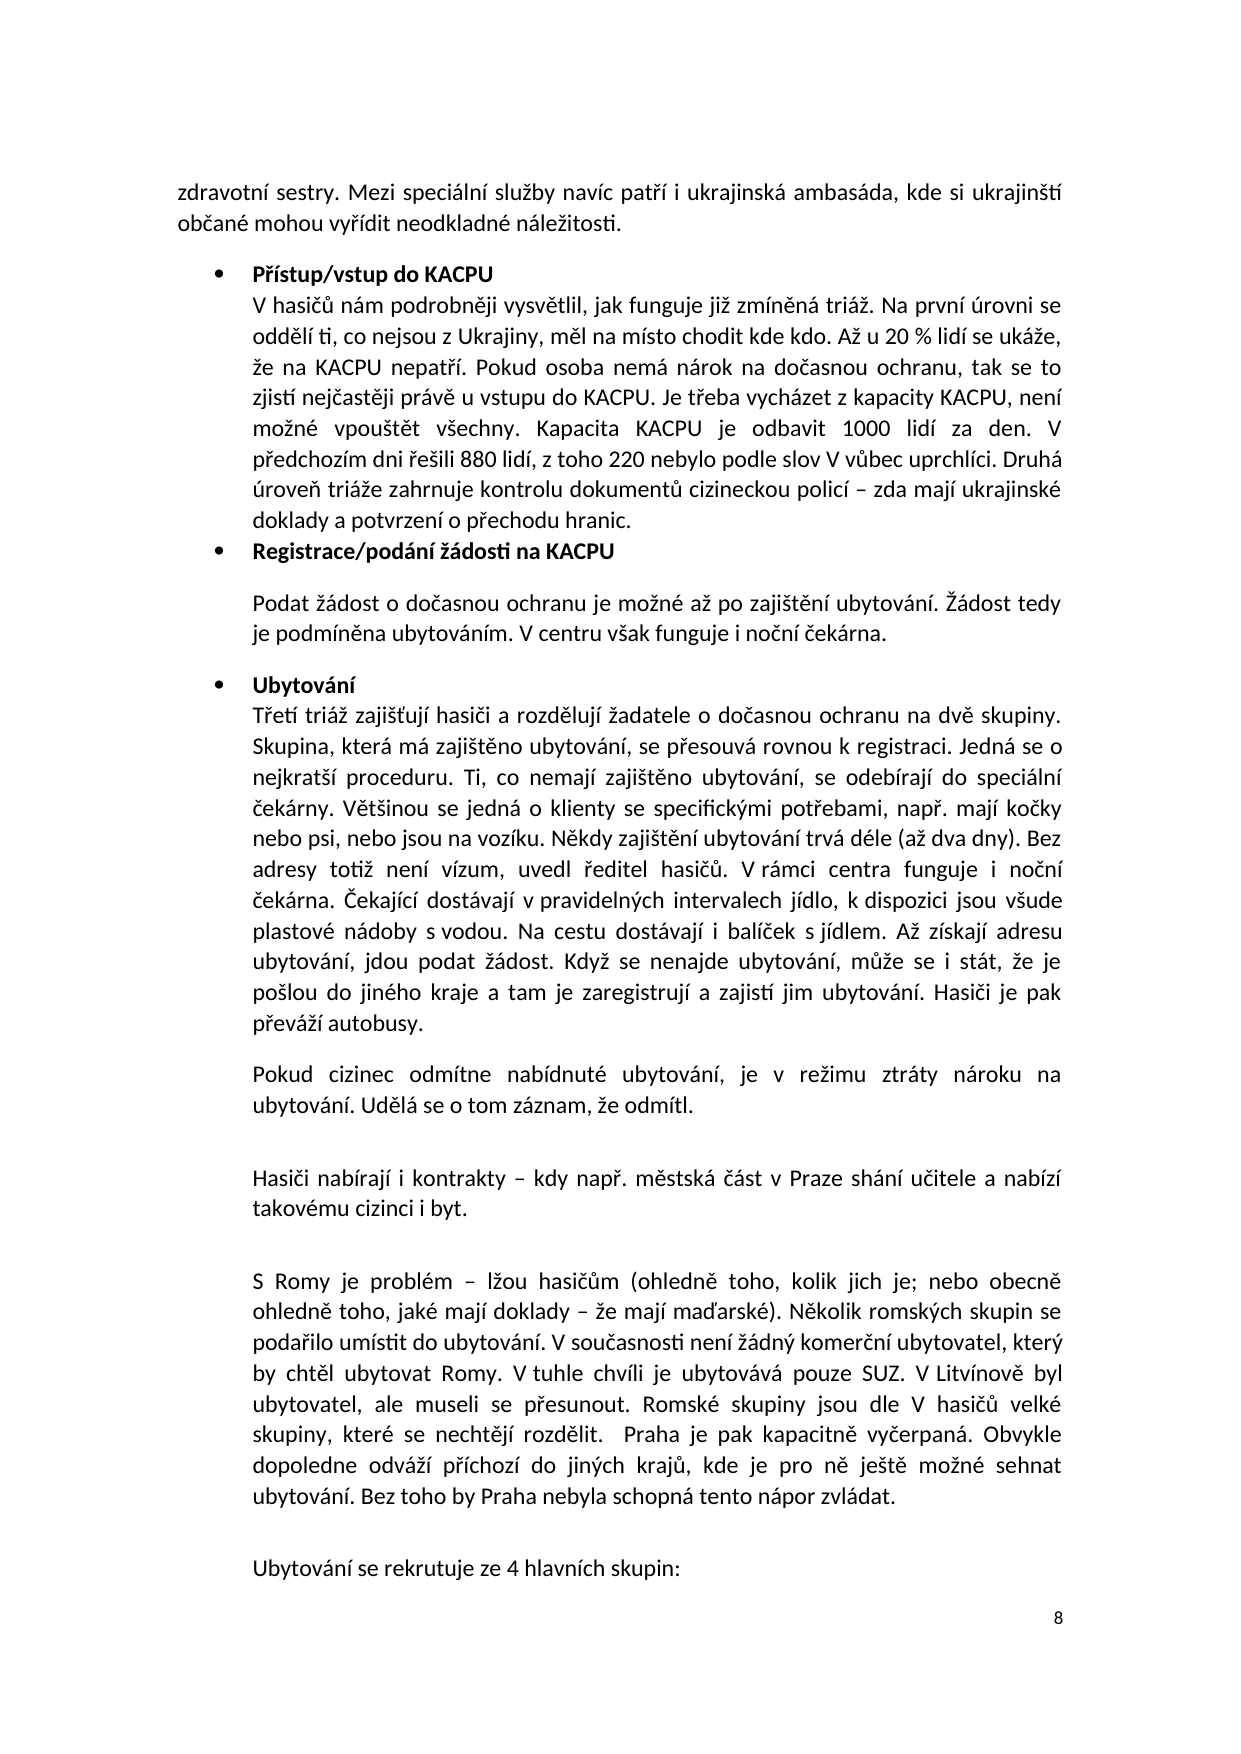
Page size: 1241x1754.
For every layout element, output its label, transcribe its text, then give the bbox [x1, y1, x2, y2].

text Třetí triáž zajišťují hasiči a rozdělují žadatele o dočasnou ochranu na dvě skupiny. Skupina, která má zajištěno ubytování, se přesouvá rovnou k registraci. Jedná se o nejkratší proceduru. Ti, co nemají zajištěno ubytování, se odebírají do speciální čekárny. Většinou se jedná o klienty se specifickými potřebami, např. mají kočky nebo psi, nebo jsou na vozíku. Někdy zajištění ubytování trvá déle (až dva dny). Bez adresy totiž není vízum, uvedl ředitel hasičů. V rámci centra funguje i noční čekárna. Čekající dostávají v pravidelných intervalech jídlo, k dispozici jsou všude plastové nádoby s vodou. Na cestu dostávají i balíček s jídlem. Až získají adresu ubytování, jdou podat žádost. Když se nenajde ubytování, může se i stát, že je pošlou do jiného kraje a tam je zaregistrují a zajistí jim ubytování. Hasiči je pak převáží autobusy. [252, 701, 1063, 1037]
text V hasičů nám podrobněji vysvětlil, jak funguje již zmíněná triáž. Na první úrovni se oddělí ti, co nejsou z Ukrajiny, měl na místo chodit kde kdo. Až u 20 % lidí se ukáže, že na KACPU nepatří. Pokud osoba nemá nárok na dočasnou ochranu, tak se to zjistí nejčastěji právě u vstupu do KACPU. Je třeba vycházet z kapacity KACPU, není možné vpouštět všechny. Kapacita KACPU je odbavit 1000 lidí za den. V předchozím dni řešili 880 lidí, z toho 220 nebylo podle slov V vůbec uprchlíci. Druhá úroveň triáže zahrnuje kontrolu dokumentů cizineckou policí – zda mají ukrajinské doklady a potvrzení o přechodu hranic. [252, 290, 1063, 534]
text Podat žádost o dočasnou ochranu je možné až po zajištění ubytování. Žádost tedy je podmíněna ubytováním. V centru však funguje i noční čekárna. [252, 588, 1063, 648]
list Ubytování [215, 670, 1063, 699]
text Ubytování se rekrutuje ze 4 hlavních skupin: [252, 1553, 1063, 1582]
text Pokud cizinec odmítne nabídnuté ubytování, je v režimu ztráty nároku na ubytování. Udělá se o tom záznam, že odmítl. [252, 1059, 1063, 1119]
list Registrace/podání žádosti na KACPU [215, 536, 1063, 565]
text zdravotní sestry. Mezi speciální služby navíc patří i ukrajinská ambasáda, kde si ukrajinští občané mohou vyřídit neodkladné náležitosti. [177, 177, 1063, 237]
list Přístup/vstup do KACPU [215, 259, 1063, 289]
text Hasiči nabírají i kontrakty – kdy např. městská část v Praze shání učitele a nabízí takovému cizinci i byt. [252, 1163, 1063, 1223]
text S Romy je problém – lžou hasičům (ohledně toho, kolik jich je; nebo obecně ohledně toho, jaké mají doklady – že mají maďarské). Několik romských skupin se podařilo umístit do ubytování. V současnosti není žádný komerční ubytovatel, který by chtěl ubytovat Romy. V tuhle chvíli je ubytovává pouze SUZ. V Litvínově byl ubytovatel, ale museli se přesunout. Romské skupiny jsou dle V hasičů velké skupiny, které se nechtějí rozdělit. Praha je pak kapacitně vyčerpaná. Obvykle dopoledne odváží příchozí do jiných krajů, kde je pro ně ještě možné sehnat ubytování. Bez toho by Praha nebyla schopná tento nápor zvládat. [252, 1266, 1063, 1510]
